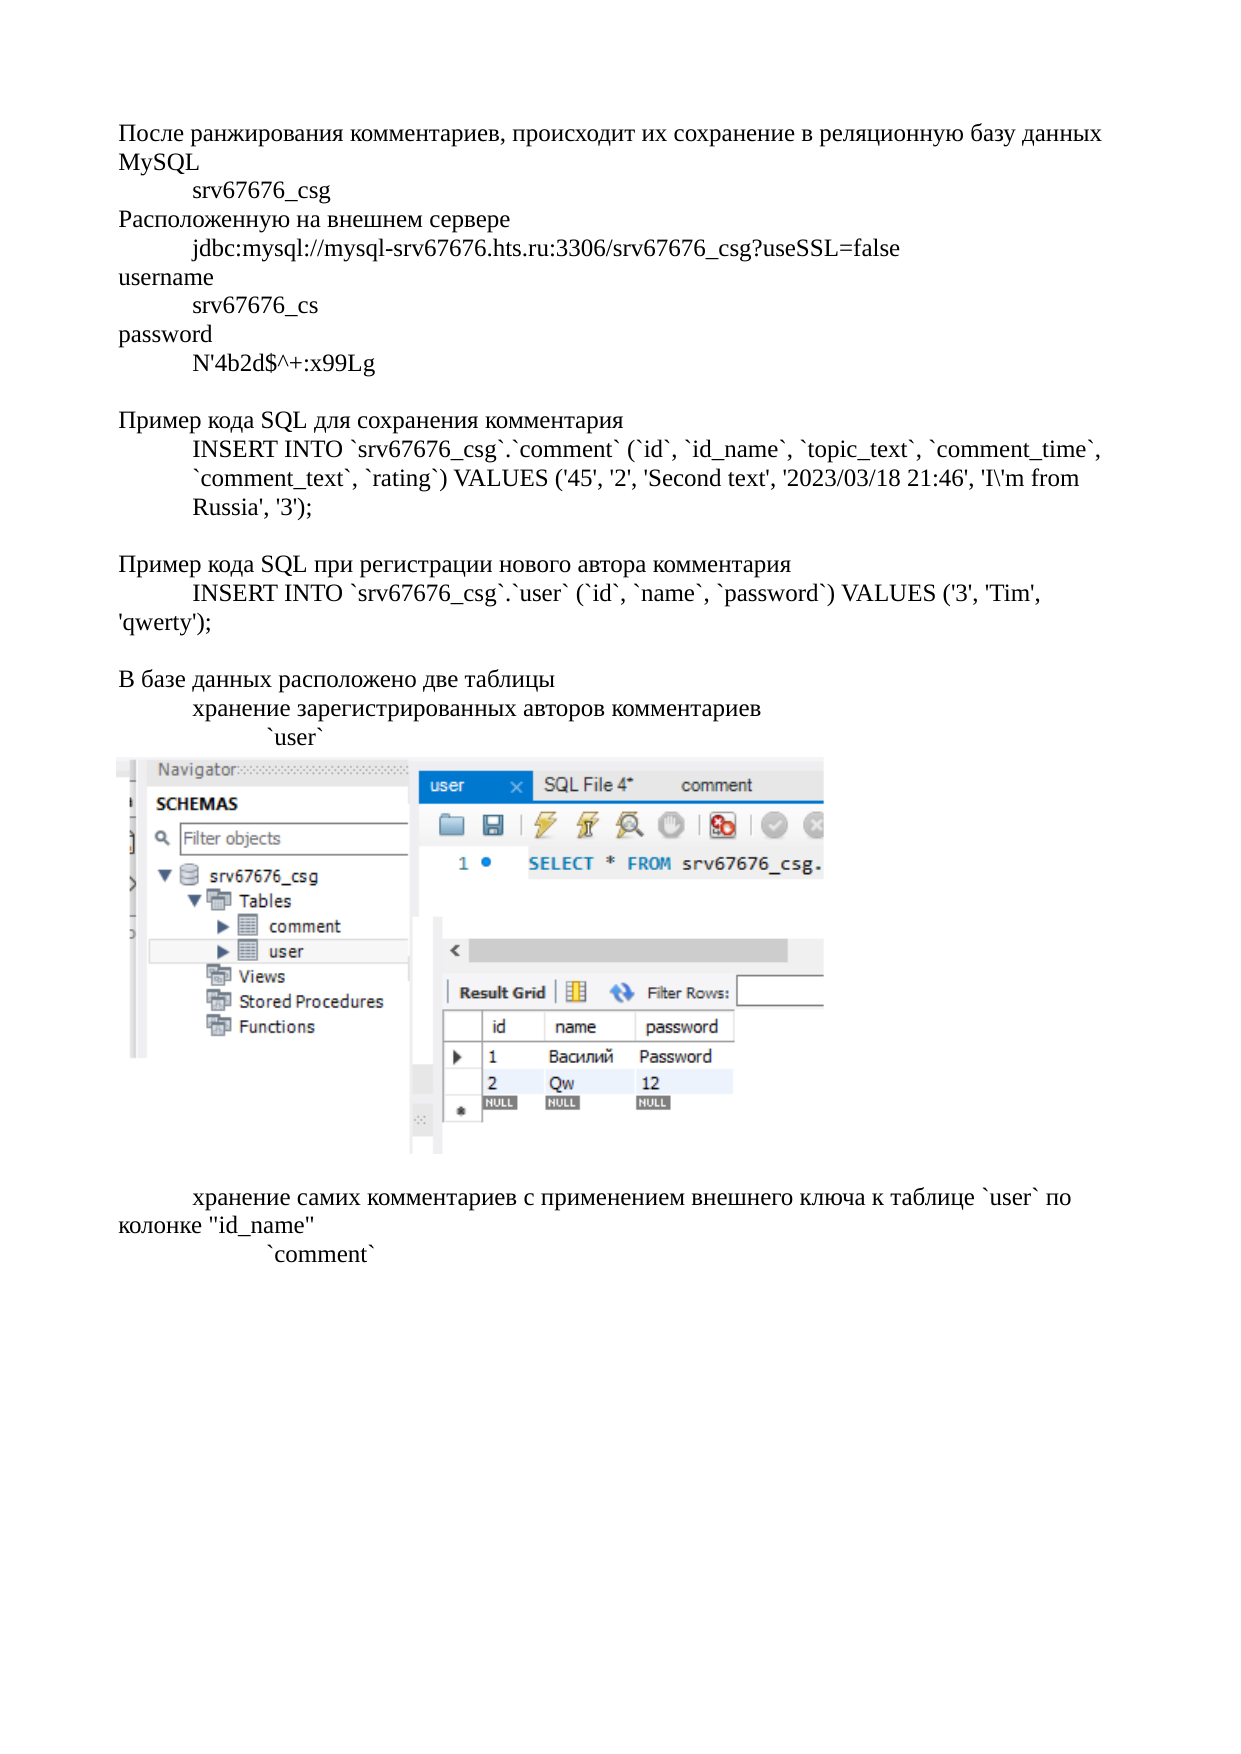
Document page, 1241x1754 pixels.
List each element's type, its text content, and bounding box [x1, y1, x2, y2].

text srv67676_cs [118, 291, 1122, 319]
text хранение самих комментариев с применением внешнего ключа к таблице `user` по колонке "id_name" [118, 1182, 1122, 1239]
text password [118, 319, 1122, 348]
text `comment` [118, 1239, 1122, 1268]
text jdbc:mysql://mysql-srv67676.hts.ru:3306/srv67676_csg?useSSL=false [118, 233, 1122, 262]
text В базе данных расположено две таблицы [118, 664, 1122, 693]
text username [118, 262, 1122, 291]
text Пример кода SQL для сохранения комментария [118, 406, 1122, 434]
text INSERT INTO `srv67676_csg`.`user` (`id`, `name`, `password`) VALUES ('3', 'Tim', 'qwerty'); [118, 578, 1122, 664]
text N'4b2d$^+:x99Lg [118, 348, 1122, 377]
text Пример кода SQL при регистрации нового автора комментария [118, 549, 1122, 578]
text хранение зарегистрированных авторов комментариев [118, 693, 1122, 722]
text INSERT INTO `srv67676_csg`.`comment` (`id`, `id_name`, `topic_text`, `comment_time`, `comment_text`, `rating`) VALUES ('45', '2', 'Second text', '2023/03/18 21:46', 'I\'m from Russia', '3'); [118, 434, 1122, 521]
text Расположенную на внешнем сервере [118, 204, 1122, 233]
text После ранжирования комментариев, происходит их сохранение в реляционную базу данных MySQL [118, 118, 1122, 176]
text srv67676_csg [118, 176, 1122, 204]
text `user` [118, 722, 1122, 751]
picture [116, 757, 824, 1154]
